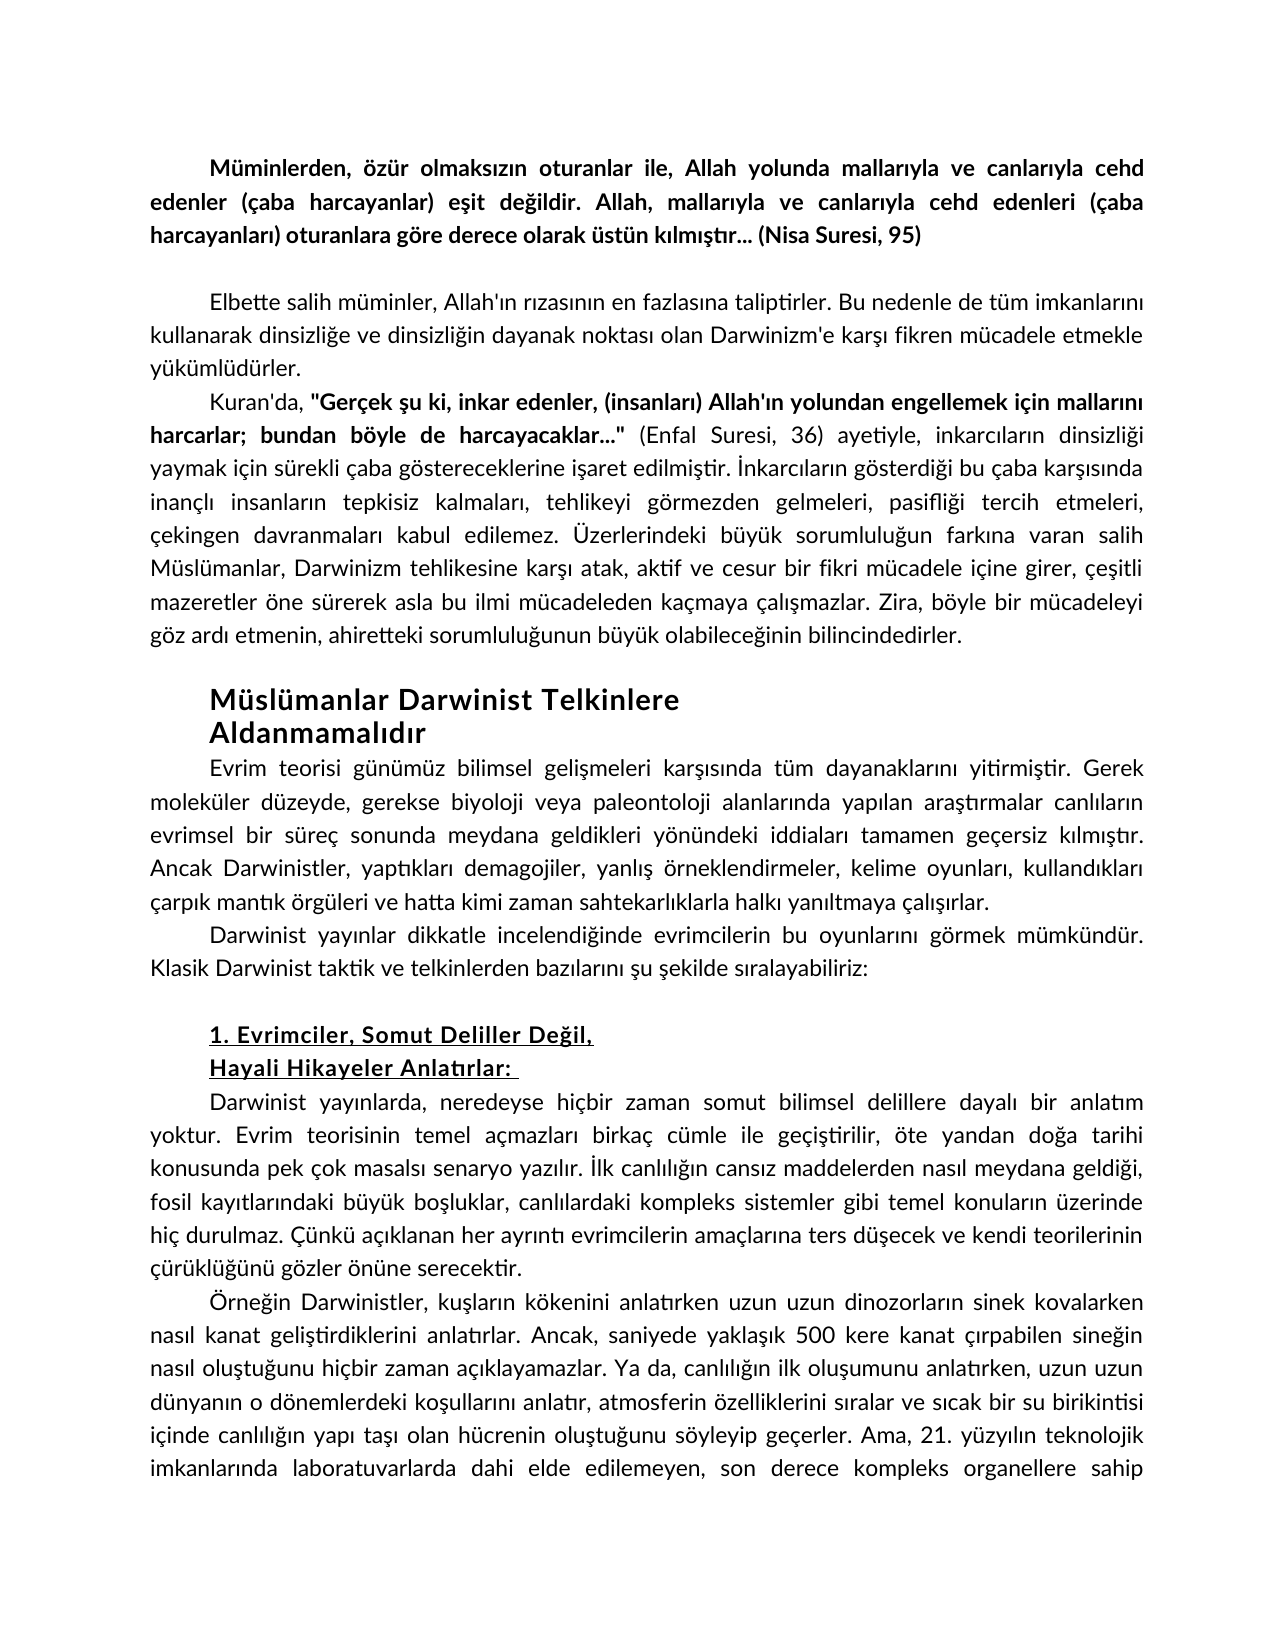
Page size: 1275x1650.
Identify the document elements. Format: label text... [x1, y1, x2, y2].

text Hayali Hikayeler Anlatırlar: [150, 1050, 1145, 1083]
text Evrim teorisi günümüz bilimsel gelişmeleri karşısında tüm dayanaklarını yitirmiştir. Gerek moleküler düzeyde, gerekse biyoloji veya paleontoloji alanlarında yapılan araştırmalar canlıların evrimsel bir süreç sonunda meydana geldikleri yönündeki iddiaları tamamen geçersiz kılmıştır. Ancak Darwinistler, yaptıkları demagojiler, yanlış örneklendirmeler, kelime oyunları, kullandıkları çarpık mantık örgüleri ve hatta kimi zaman sahtekarlıklarla halkı yanıltmaya çalışırlar. [150, 750, 1145, 917]
text Müminlerden, özür olmaksızın oturanlar ile, Allah yolunda mallarıyla ve canlarıyla cehd edenler (çaba harcayanlar) eşit değildir. Allah, mallarıyla ve canlarıyla cehd edenleri (çaba harcayanları) oturanlara göre derece olarak üstün kılmıştır... (Nisa Suresi, 95) [150, 150, 1145, 250]
text Darwinist yayınlarda, neredeyse hiçbir zaman somut bilimsel delillere dayalı bir anlatım yoktur. Evrim teorisinin temel açmazları birkaç cümle ile geçiştirilir, öte yandan doğa tarihi konusunda pek çok masalsı senaryo yazılır. İlk canlılığın cansız maddelerden nasıl meydana geldiği, fosil kayıtlarındaki büyük boşluklar, canlılardaki kompleks sistemler gibi temel konuların üzerinde hiç durulmaz. Çünkü açıklanan her ayrıntı evrimcilerin amaçlarına ters düşecek ve kendi teorilerinin çürüklüğünü gözler önüne serecektir. [150, 1083, 1145, 1283]
text Müslümanlar Darwinist Telkinlere [150, 683, 1145, 717]
text Kuran'da, "Gerçek şu ki, inkar edenler, (insanları) Allah'ın yolundan engellemek için mallarını harcarlar; bundan böyle de harcayacaklar..." (Enfal Suresi, 36) ayetiyle, inkarcıların dinsizliği yaymak için sürekli çaba göstereceklerine işaret edilmiştir. İnkarcıların gösterdiği bu çaba karşısında inançlı insanların tepkisiz kalmaları, tehlikeyi görmezden gelmeleri, pasifliği tercih etmeleri, çekingen davranmaları kabul edilemez. Üzerlerindeki büyük sorumluluğun farkına varan salih Müslümanlar, Darwinizm tehlikesine karşı atak, aktif ve cesur bir fikri mücadele içine girer, çeşitli mazeretler öne sürerek asla bu ilmi mücadeleden kaçmaya çalışmazlar. Zira, böyle bir mücadeleyi göz ardı etmenin, ahiretteki sorumluluğunun büyük olabileceğinin bilincindedirler. [150, 383, 1145, 650]
text Örneğin Darwinistler, kuşların kökenini anlatırken uzun uzun dinozorların sinek kovalarken nasıl kanat geliştirdiklerini anlatırlar. Ancak, saniyede yaklaşık 500 kere kanat çırpabilen sineğin nasıl oluştuğunu hiçbir zaman açıklayamazlar. Ya da, canlılığın ilk oluşumunu anlatırken, uzun uzun dünyanın o dönemlerdeki koşullarını anlatır, atmosferin özelliklerini sıralar ve sıcak bir su birikintisi içinde canlılığın yapı taşı olan hücrenin oluştuğunu söyleyip geçerler. Ama, 21. yüzyılın teknolojik imkanlarında laboratuvarlarda dahi elde edilemeyen, son derece kompleks organellere sahip [150, 1283, 1145, 1483]
text Darwinist yayınlar dikkatle incelendiğinde evrimcilerin bu oyunlarını görmek mümkündür. Klasik Darwinist taktik ve telkinlerden bazılarını şu şekilde sıralayabiliriz: [150, 917, 1145, 983]
text Elbette salih müminler, Allah'ın rızasının en fazlasına taliptirler. Bu nedenle de tüm imkanlarını kullanarak dinsizliğe ve dinsizliğin dayanak noktası olan Darwinizm'e karşı fikren mücadele etmekle yükümlüdürler. [150, 283, 1145, 383]
text Aldanmamalıdır [150, 717, 1145, 750]
text 1. Evrimciler, Somut Deliller Değil, [150, 1017, 1145, 1050]
